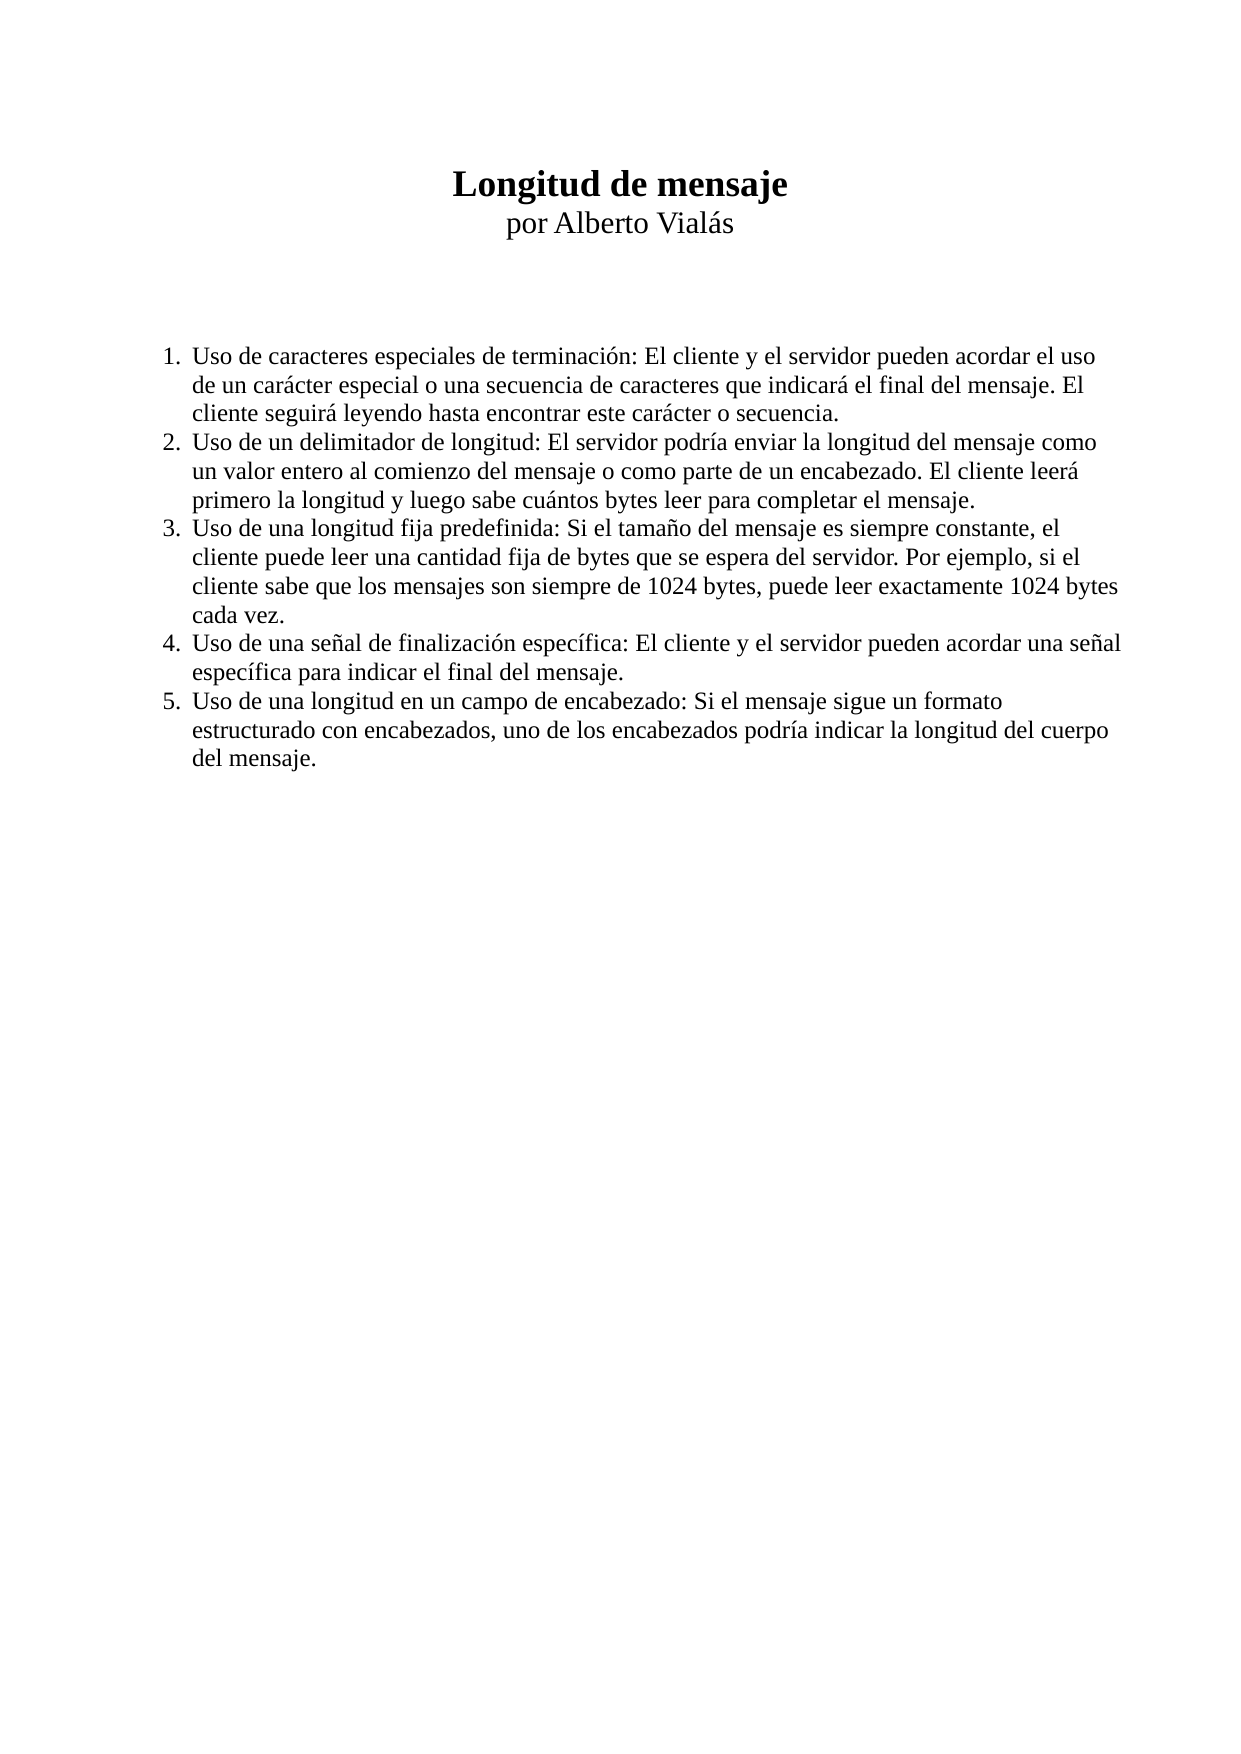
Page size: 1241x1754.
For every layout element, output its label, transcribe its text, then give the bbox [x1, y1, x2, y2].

list Uso de caracteres especiales de terminación: El cliente y el servidor pueden acordar el uso de un carácter especial o una secuencia de caracteres que indicará el final del mensaje. El cliente seguirá leyendo hasta encontrar este carácter o secuencia. [162, 341, 1122, 427]
list Uso de una longitud fija predefinida: Si el tamaño del mensaje es siempre constante, el cliente puede leer una cantidad fija de bytes que se espera del servidor. Por ejemplo, si el cliente sabe que los mensajes son siempre de 1024 bytes, puede leer exactamente 1024 bytes cada vez. [162, 513, 1122, 628]
text por Alberto Vialás [118, 204, 1122, 240]
list Uso de una longitud en un campo de encabezado: Si el mensaje sigue un formato estructurado con encabezados, uno de los encabezados podría indicar la longitud del cuerpo del mensaje. [162, 686, 1122, 772]
list Uso de una señal de finalización específica: El cliente y el servidor pueden acordar una señal específica para indicar el final del mensaje. [162, 628, 1122, 686]
list Uso de un delimitador de longitud: El servidor podría enviar la longitud del mensaje como un valor entero al comienzo del mensaje o como parte de un encabezado. El cliente leerá primero la longitud y luego sabe cuántos bytes leer para completar el mensaje. [162, 427, 1122, 513]
text Longitud de mensaje [118, 161, 1122, 204]
